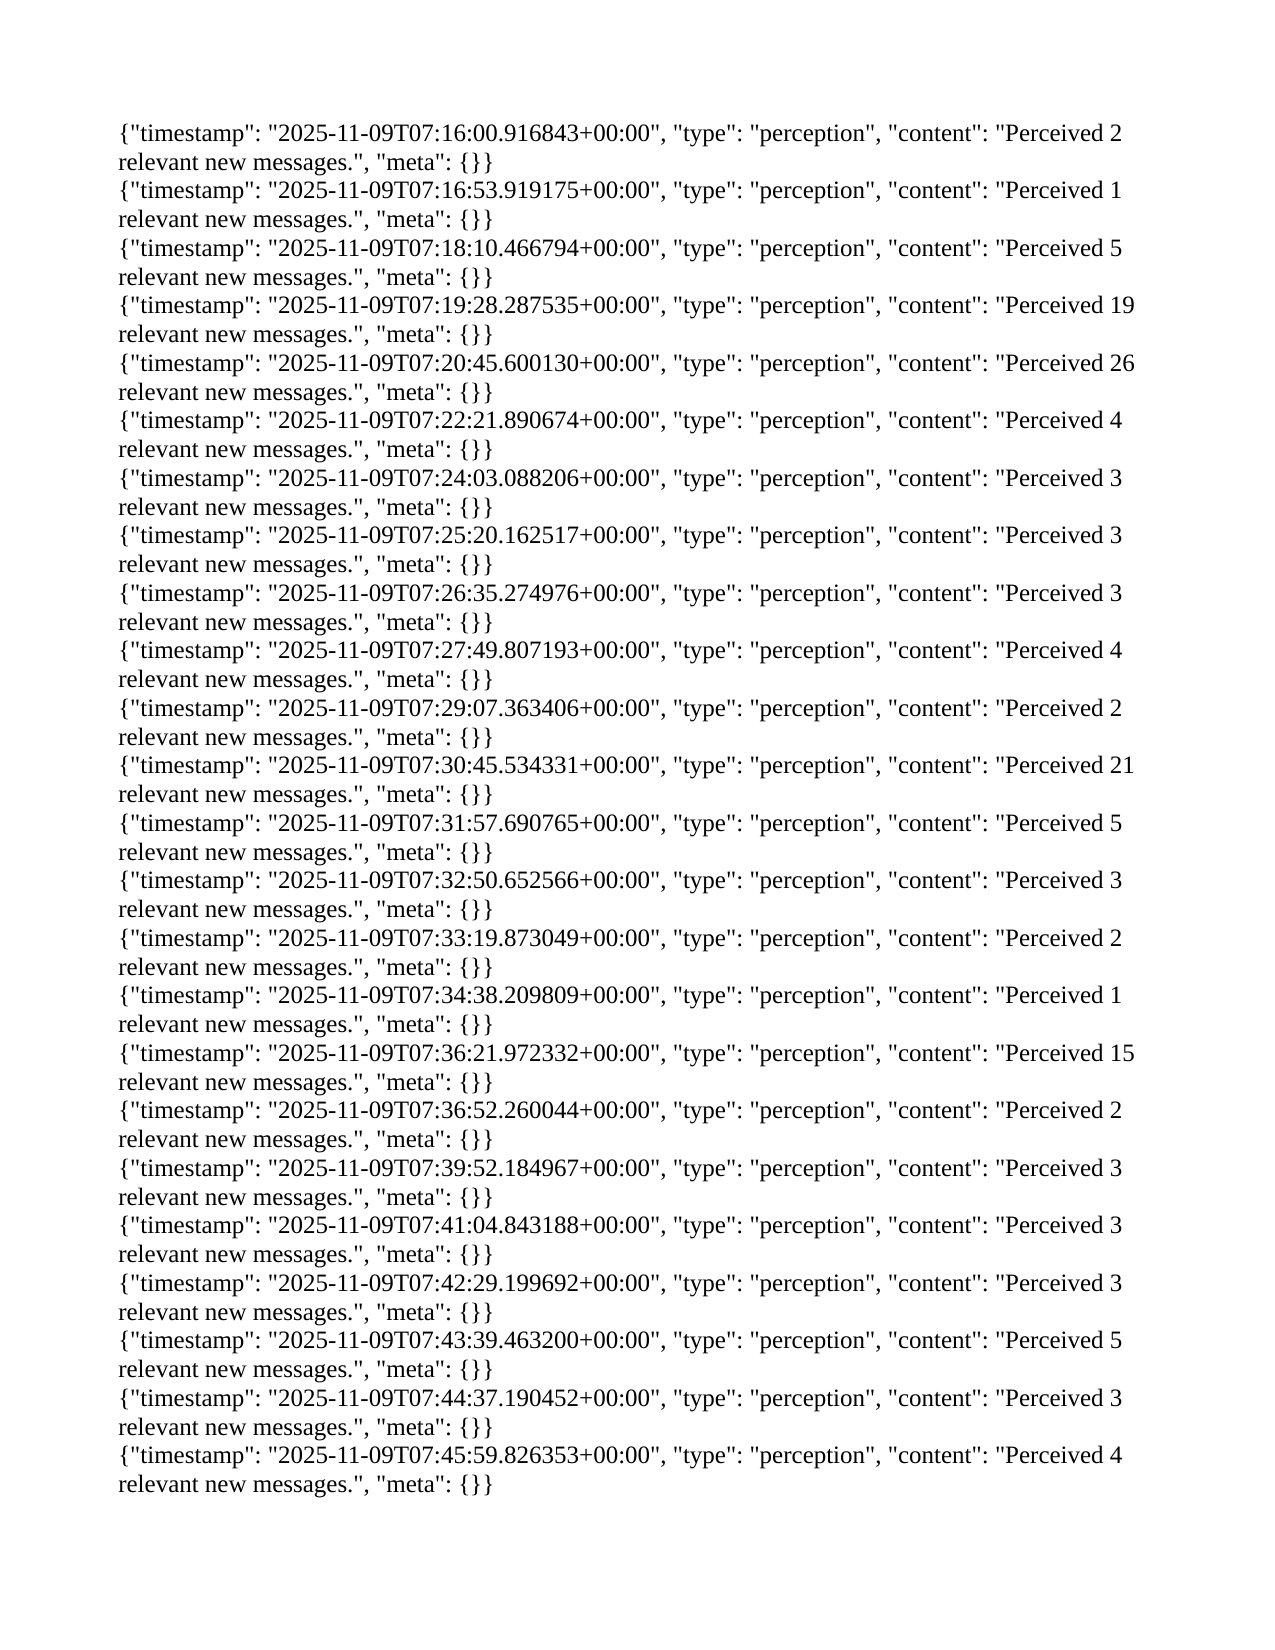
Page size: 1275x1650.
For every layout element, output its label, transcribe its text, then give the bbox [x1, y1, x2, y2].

text {"timestamp": "2025-11-09T07:26:35.274976+00:00", "type": "perception", "content": "Perceived 3 relevant new messages.", "meta": {}} [118, 578, 1157, 636]
text {"timestamp": "2025-11-09T07:24:03.088206+00:00", "type": "perception", "content": "Perceived 3 relevant new messages.", "meta": {}} [118, 463, 1157, 521]
text {"timestamp": "2025-11-09T07:16:53.919175+00:00", "type": "perception", "content": "Perceived 1 relevant new messages.", "meta": {}} [118, 176, 1157, 233]
text {"timestamp": "2025-11-09T07:27:49.807193+00:00", "type": "perception", "content": "Perceived 4 relevant new messages.", "meta": {}} [118, 636, 1157, 693]
text {"timestamp": "2025-11-09T07:19:28.287535+00:00", "type": "perception", "content": "Perceived 19 relevant new messages.", "meta": {}} [118, 291, 1157, 348]
text {"timestamp": "2025-11-09T07:36:21.972332+00:00", "type": "perception", "content": "Perceived 15 relevant new messages.", "meta": {}} [118, 1038, 1157, 1096]
text {"timestamp": "2025-11-09T07:18:10.466794+00:00", "type": "perception", "content": "Perceived 5 relevant new messages.", "meta": {}} [118, 233, 1157, 291]
text {"timestamp": "2025-11-09T07:44:37.190452+00:00", "type": "perception", "content": "Perceived 3 relevant new messages.", "meta": {}} [118, 1383, 1157, 1441]
text {"timestamp": "2025-11-09T07:30:45.534331+00:00", "type": "perception", "content": "Perceived 21 relevant new messages.", "meta": {}} [118, 751, 1157, 808]
text {"timestamp": "2025-11-09T07:43:39.463200+00:00", "type": "perception", "content": "Perceived 5 relevant new messages.", "meta": {}} [118, 1326, 1157, 1383]
text {"timestamp": "2025-11-09T07:45:59.826353+00:00", "type": "perception", "content": "Perceived 4 relevant new messages.", "meta": {}} [118, 1441, 1157, 1498]
text {"timestamp": "2025-11-09T07:36:52.260044+00:00", "type": "perception", "content": "Perceived 2 relevant new messages.", "meta": {}} [118, 1096, 1157, 1153]
text {"timestamp": "2025-11-09T07:16:00.916843+00:00", "type": "perception", "content": "Perceived 2 relevant new messages.", "meta": {}} [118, 118, 1157, 176]
text {"timestamp": "2025-11-09T07:22:21.890674+00:00", "type": "perception", "content": "Perceived 4 relevant new messages.", "meta": {}} [118, 406, 1157, 463]
text {"timestamp": "2025-11-09T07:32:50.652566+00:00", "type": "perception", "content": "Perceived 3 relevant new messages.", "meta": {}} [118, 866, 1157, 923]
text {"timestamp": "2025-11-09T07:31:57.690765+00:00", "type": "perception", "content": "Perceived 5 relevant new messages.", "meta": {}} [118, 808, 1157, 866]
text {"timestamp": "2025-11-09T07:39:52.184967+00:00", "type": "perception", "content": "Perceived 3 relevant new messages.", "meta": {}} [118, 1153, 1157, 1211]
text {"timestamp": "2025-11-09T07:25:20.162517+00:00", "type": "perception", "content": "Perceived 3 relevant new messages.", "meta": {}} [118, 521, 1157, 578]
text {"timestamp": "2025-11-09T07:29:07.363406+00:00", "type": "perception", "content": "Perceived 2 relevant new messages.", "meta": {}} [118, 693, 1157, 751]
text {"timestamp": "2025-11-09T07:34:38.209809+00:00", "type": "perception", "content": "Perceived 1 relevant new messages.", "meta": {}} [118, 981, 1157, 1038]
text {"timestamp": "2025-11-09T07:42:29.199692+00:00", "type": "perception", "content": "Perceived 3 relevant new messages.", "meta": {}} [118, 1268, 1157, 1326]
text {"timestamp": "2025-11-09T07:20:45.600130+00:00", "type": "perception", "content": "Perceived 26 relevant new messages.", "meta": {}} [118, 348, 1157, 406]
text {"timestamp": "2025-11-09T07:41:04.843188+00:00", "type": "perception", "content": "Perceived 3 relevant new messages.", "meta": {}} [118, 1211, 1157, 1268]
text {"timestamp": "2025-11-09T07:33:19.873049+00:00", "type": "perception", "content": "Perceived 2 relevant new messages.", "meta": {}} [118, 923, 1157, 981]
